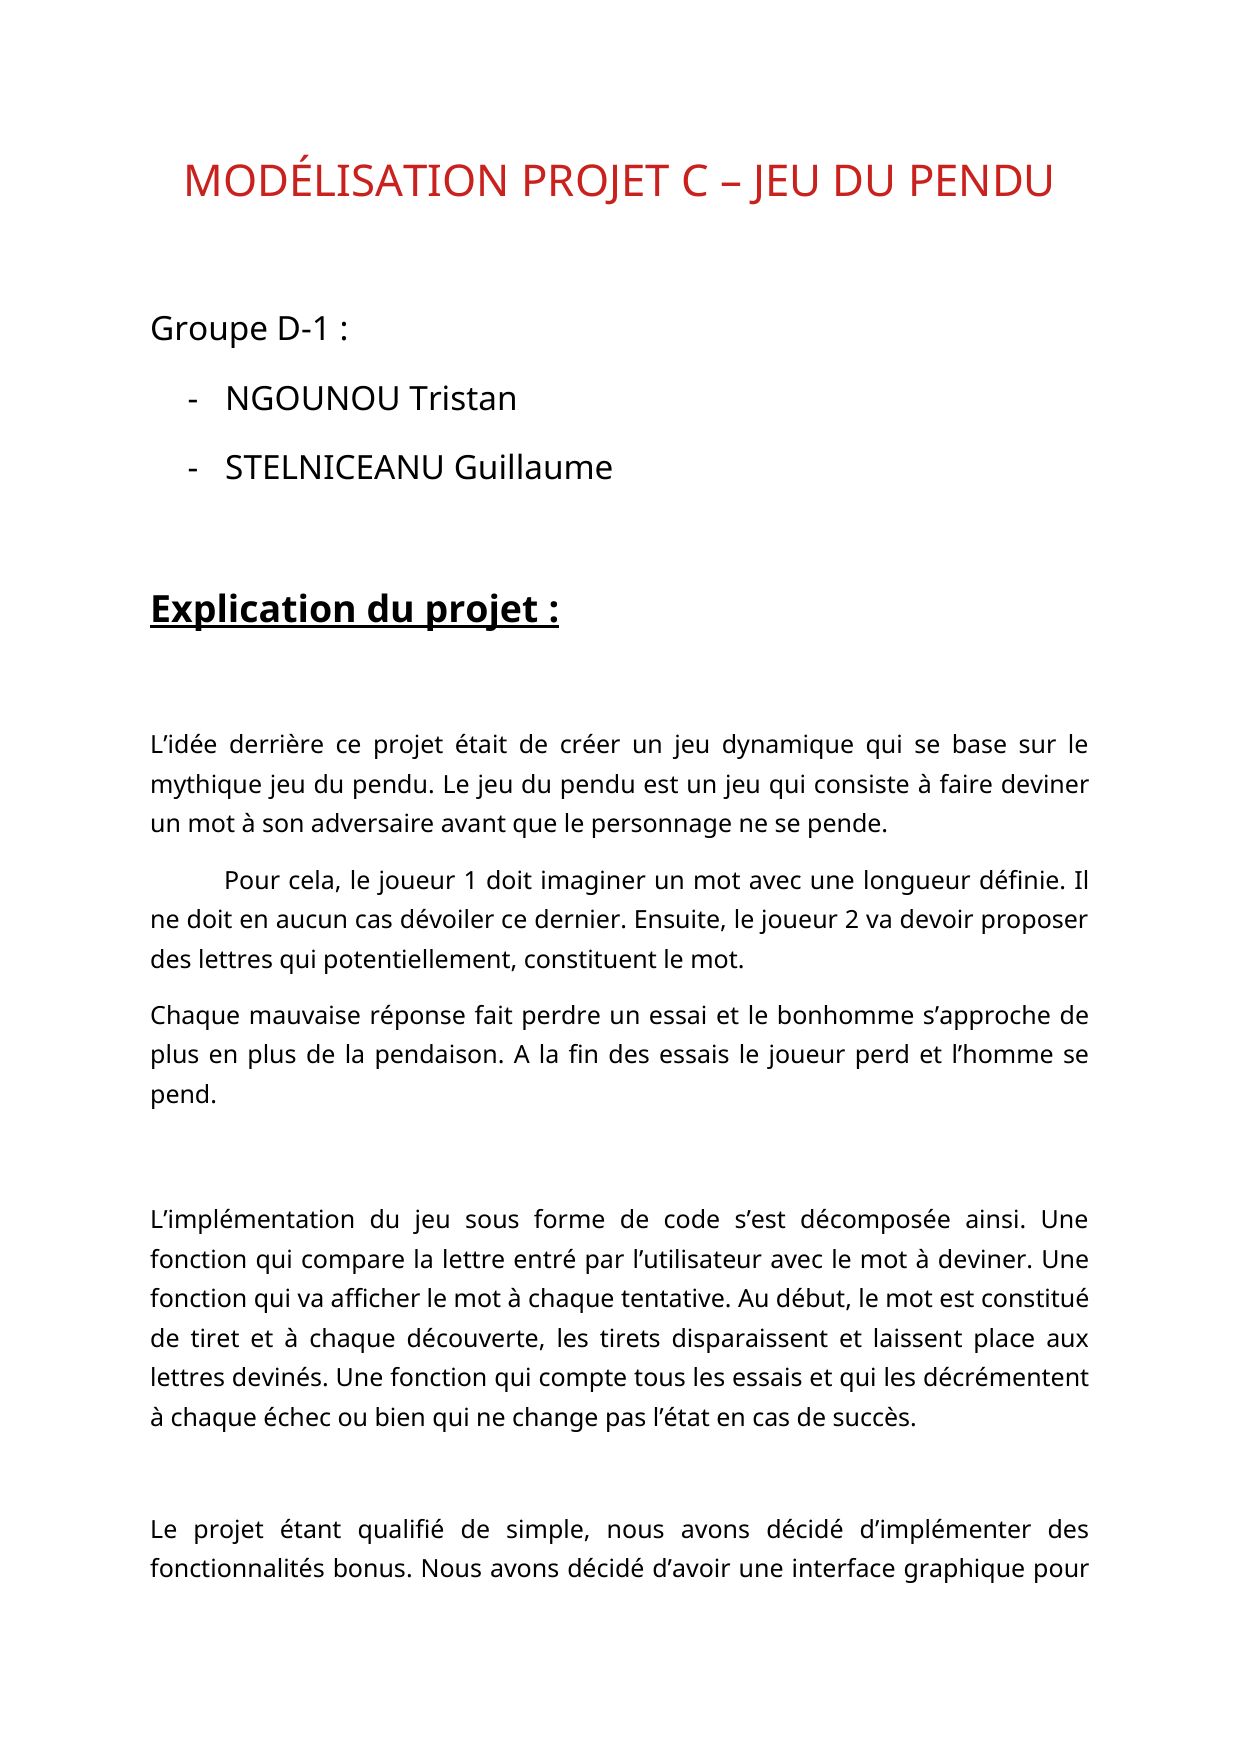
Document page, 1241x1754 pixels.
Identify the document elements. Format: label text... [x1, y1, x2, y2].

list STELNICEANU Guillaume [187, 443, 1090, 489]
text Explication du projet : [150, 582, 1090, 633]
text L’implémentation du jeu sous forme de code s’est décomposée ainsi. Une fonction qui compare la lettre entré par l’utilisateur avec le mot à deviner. Une fonction qui va afficher le mot à chaque tentative. Au début, le mot est constitué de tiret et à chaque découverte, les tirets disparaissent et laissent place aux lettres devinés. Une fonction qui compte tous les essais et qui les décrémentent à chaque échec ou bien qui ne change pas l’état en cas de succès. [150, 1202, 1090, 1433]
text Le projet étant qualifié de simple, nous avons décidé d’implémenter des fonctionnalités bonus. Nous avons décidé d’avoir une interface graphique pour [150, 1511, 1090, 1585]
text MODÉLISATION PROJET C – JEU DU PENDU [150, 150, 1090, 209]
text Groupe D-1 : [150, 305, 1090, 350]
text L’idée derrière ce projet était de créer un jeu dynamique qui se base sur le mythique jeu du pendu. Le jeu du pendu est un jeu qui consiste à faire deviner un mot à son adversaire avant que le personnage ne se pende. [150, 727, 1090, 840]
text Pour cela, le joueur 1 doit imaginer un mot avec une longueur définie. Il ne doit en aucun cas dévoiler ce dernier. Ensuite, le joueur 2 va devoir proposer des lettres qui potentiellement, constituent le mot. [150, 862, 1090, 975]
list NGOUNOU Tristan [187, 374, 1090, 420]
text Chaque mauvaise réponse fait perdre un essai et le bonhomme s’approche de plus en plus de la pendaison. A la fin des essais le joueur perd et l’homme se pend. [150, 997, 1090, 1110]
